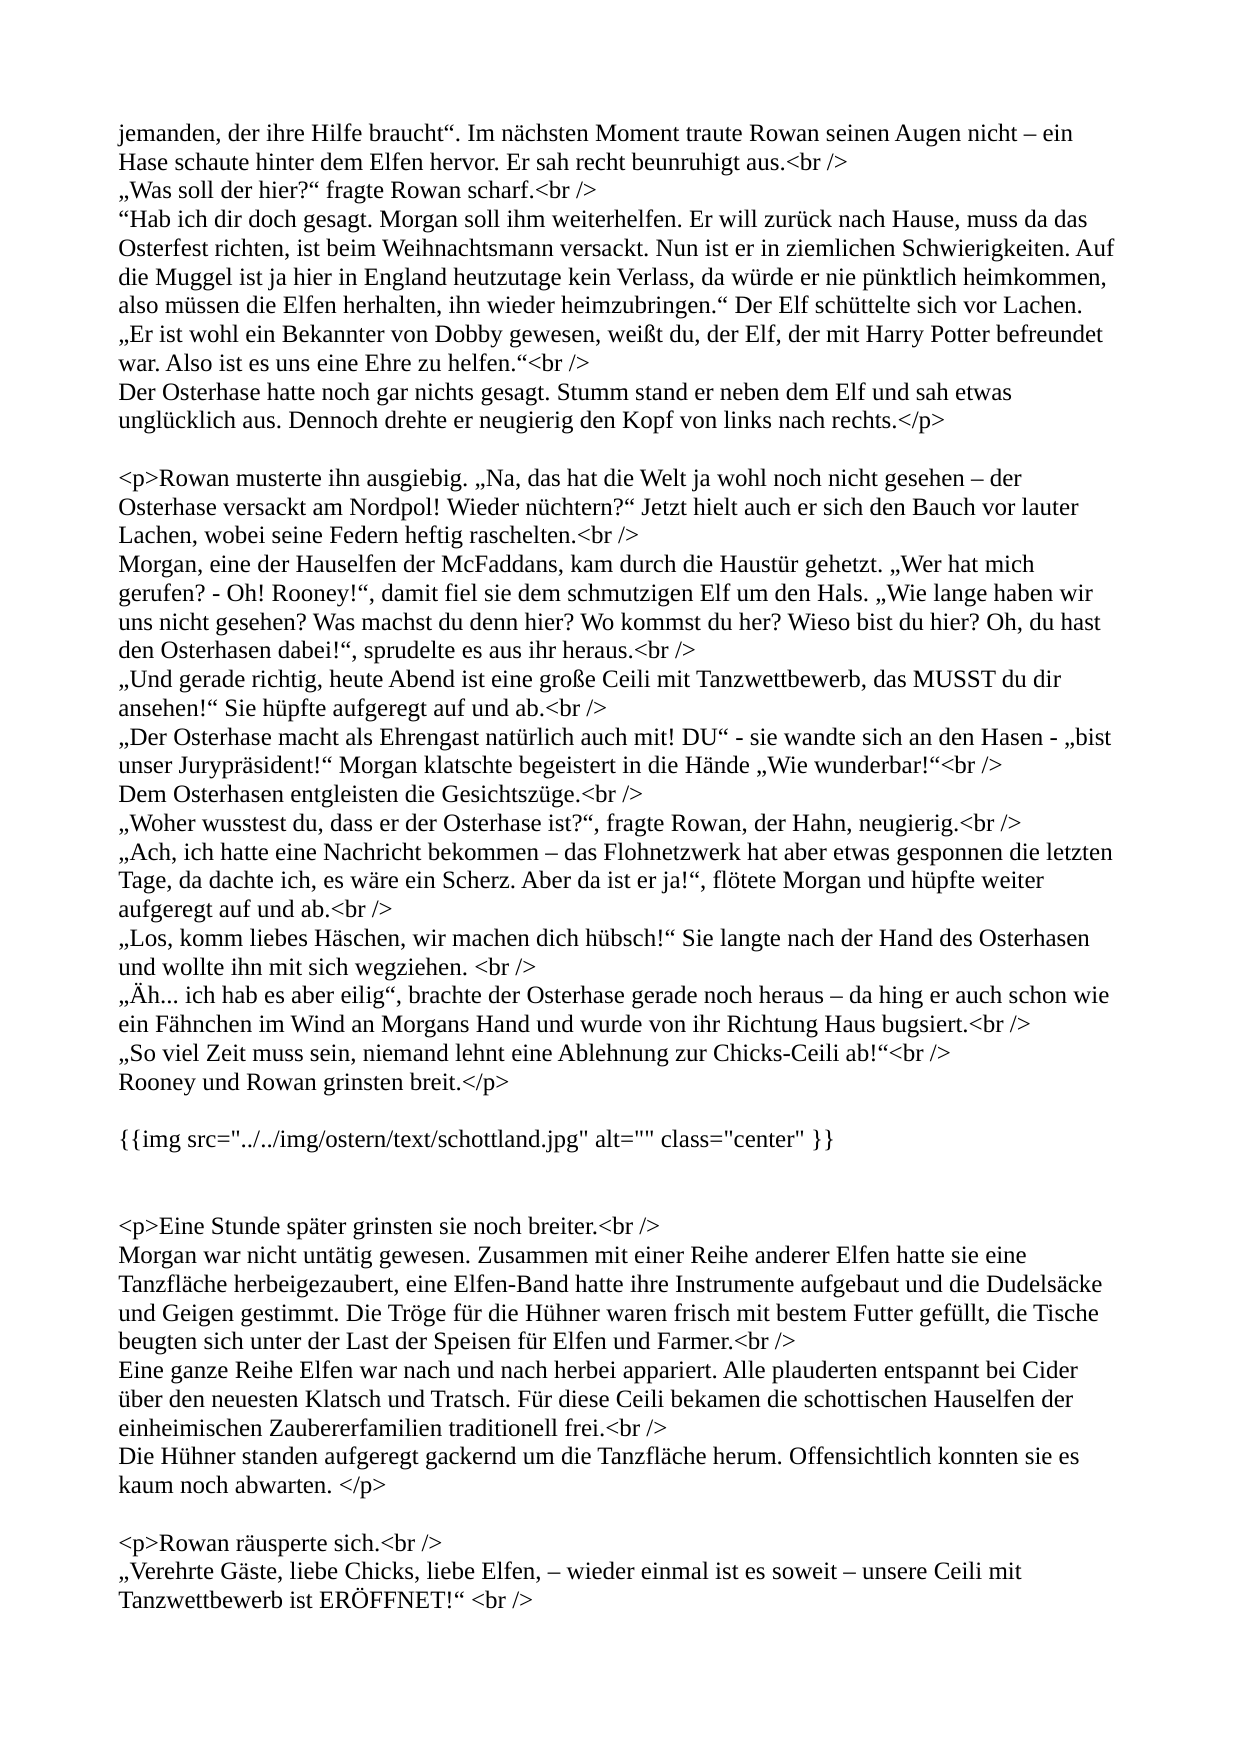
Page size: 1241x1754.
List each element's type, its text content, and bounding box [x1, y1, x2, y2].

text Morgan war nicht untätig gewesen. Zusammen mit einer Reihe anderer Elfen hatte sie eine Tanzfläche herbeigezaubert, eine Elfen-Band hatte ihre Instrumente aufgebaut und die Dudelsäcke und Geigen gestimmt. Die Tröge für die Hühner waren frisch mit bestem Futter gefüllt, die Tische beugten sich unter der Last der Speisen für Elfen und Farmer.<br /> [118, 1240, 1122, 1355]
text „Der Osterhase macht als Ehrengast natürlich auch mit! DU“ - sie wandte sich an den Hasen - „bist unser Jurypräsident!“ Morgan klatschte begeistert in die Hände „Wie wunderbar!“<br /> [118, 722, 1122, 779]
text <p>Rowan musterte ihn ausgiebig. „Na, das hat die Welt ja wohl noch nicht gesehen – der Osterhase versackt am Nordpol! Wieder nüchtern?“ Jetzt hielt auch er sich den Bauch vor lauter Lachen, wobei seine Federn heftig raschelten.<br /> [118, 463, 1122, 549]
text Eine ganze Reihe Elfen war nach und nach herbei appariert. Alle plauderten entspannt bei Cider über den neuesten Klatsch und Tratsch. Für diese Ceili bekamen die schottischen Hauselfen der einheimischen Zaubererfamilien traditionell frei.<br /> [118, 1355, 1122, 1441]
text „Äh... ich hab es aber eilig“, brachte der Osterhase gerade noch heraus – da hing er auch schon wie ein Fähnchen im Wind an Morgans Hand und wurde von ihr Richtung Haus bugsiert.<br /> [118, 981, 1122, 1038]
text „Woher wusstest du, dass er der Osterhase ist?“, fragte Rowan, der Hahn, neugierig.<br /> [118, 808, 1122, 837]
text <p>Eine Stunde später grinsten sie noch breiter.<br /> [118, 1211, 1122, 1240]
text Der Osterhase hatte noch gar nichts gesagt. Stumm stand er neben dem Elf und sah etwas unglücklich aus. Dennoch drehte er neugierig den Kopf von links nach rechts.</p> [118, 377, 1122, 434]
text „Ach, ich hatte eine Nachricht bekommen – das Flohnetzwerk hat aber etwas gesponnen die letzten Tage, da dachte ich, es wäre ein Scherz. Aber da ist er ja!“, flötete Morgan und hüpfte weiter aufgeregt auf und ab.<br /> [118, 837, 1122, 923]
text Dem Osterhasen entgleisten die Gesichtszüge.<br /> [118, 779, 1122, 808]
text {{img src="../../img/ostern/text/schottland.jpg" alt="" class="center" }} [118, 1124, 1122, 1153]
text “Hab ich dir doch gesagt. Morgan soll ihm weiterhelfen. Er will zurück nach Hause, muss da das Osterfest richten, ist beim Weihnachtsmann versackt. Nun ist er in ziemlichen Schwierigkeiten. Auf die Muggel ist ja hier in England heutzutage kein Verlass, da würde er nie pünktlich heimkommen, also müssen die Elfen herhalten, ihn wieder heimzubringen.“ Der Elf schüttelte sich vor Lachen. „Er ist wohl ein Bekannter von Dobby gewesen, weißt du, der Elf, der mit Harry Potter befreundet war. Also ist es uns eine Ehre zu helfen.“<br /> [118, 204, 1122, 377]
text Rooney und Rowan grinsten breit.</p> [118, 1067, 1122, 1096]
text „Und gerade richtig, heute Abend ist eine große Ceili mit Tanzwettbewerb, das MUSST du dir ansehen!“ Sie hüpfte aufgeregt auf und ab.<br /> [118, 664, 1122, 722]
text Die Hühner standen aufgeregt gackernd um die Tanzfläche herum. Offensichtlich konnten sie es kaum noch abwarten. </p> [118, 1441, 1122, 1499]
text Morgan, eine der Hauselfen der McFaddans, kam durch die Haustür gehetzt. „Wer hat mich gerufen? - Oh! Rooney!“, damit fiel sie dem schmutzigen Elf um den Hals. „Wie lange haben wir uns nicht gesehen? Was machst du denn hier? Wo kommst du her? Wieso bist du hier? Oh, du hast den Osterhasen dabei!“, sprudelte es aus ihr heraus.<br /> [118, 549, 1122, 664]
text „Los, komm liebes Häschen, wir machen dich hübsch!“ Sie langte nach der Hand des Osterhasen und wollte ihn mit sich wegziehen. <br /> [118, 923, 1122, 981]
text „Was soll der hier?“ fragte Rowan scharf.<br /> [118, 176, 1122, 204]
text <p>Rowan räusperte sich.<br /> [118, 1528, 1122, 1556]
text „Verehrte Gäste, liebe Chicks, liebe Elfen, – wieder einmal ist es soweit – unsere Ceili mit Tanzwettbewerb ist ERÖFFNET!“ <br /> [118, 1556, 1122, 1614]
text jemanden, der ihre Hilfe braucht“. Im nächsten Moment traute Rowan seinen Augen nicht – ein Hase schaute hinter dem Elfen hervor. Er sah recht beunruhigt aus.<br /> [118, 118, 1122, 176]
text „So viel Zeit muss sein, niemand lehnt eine Ablehnung zur Chicks-Ceili ab!“<br /> [118, 1038, 1122, 1067]
